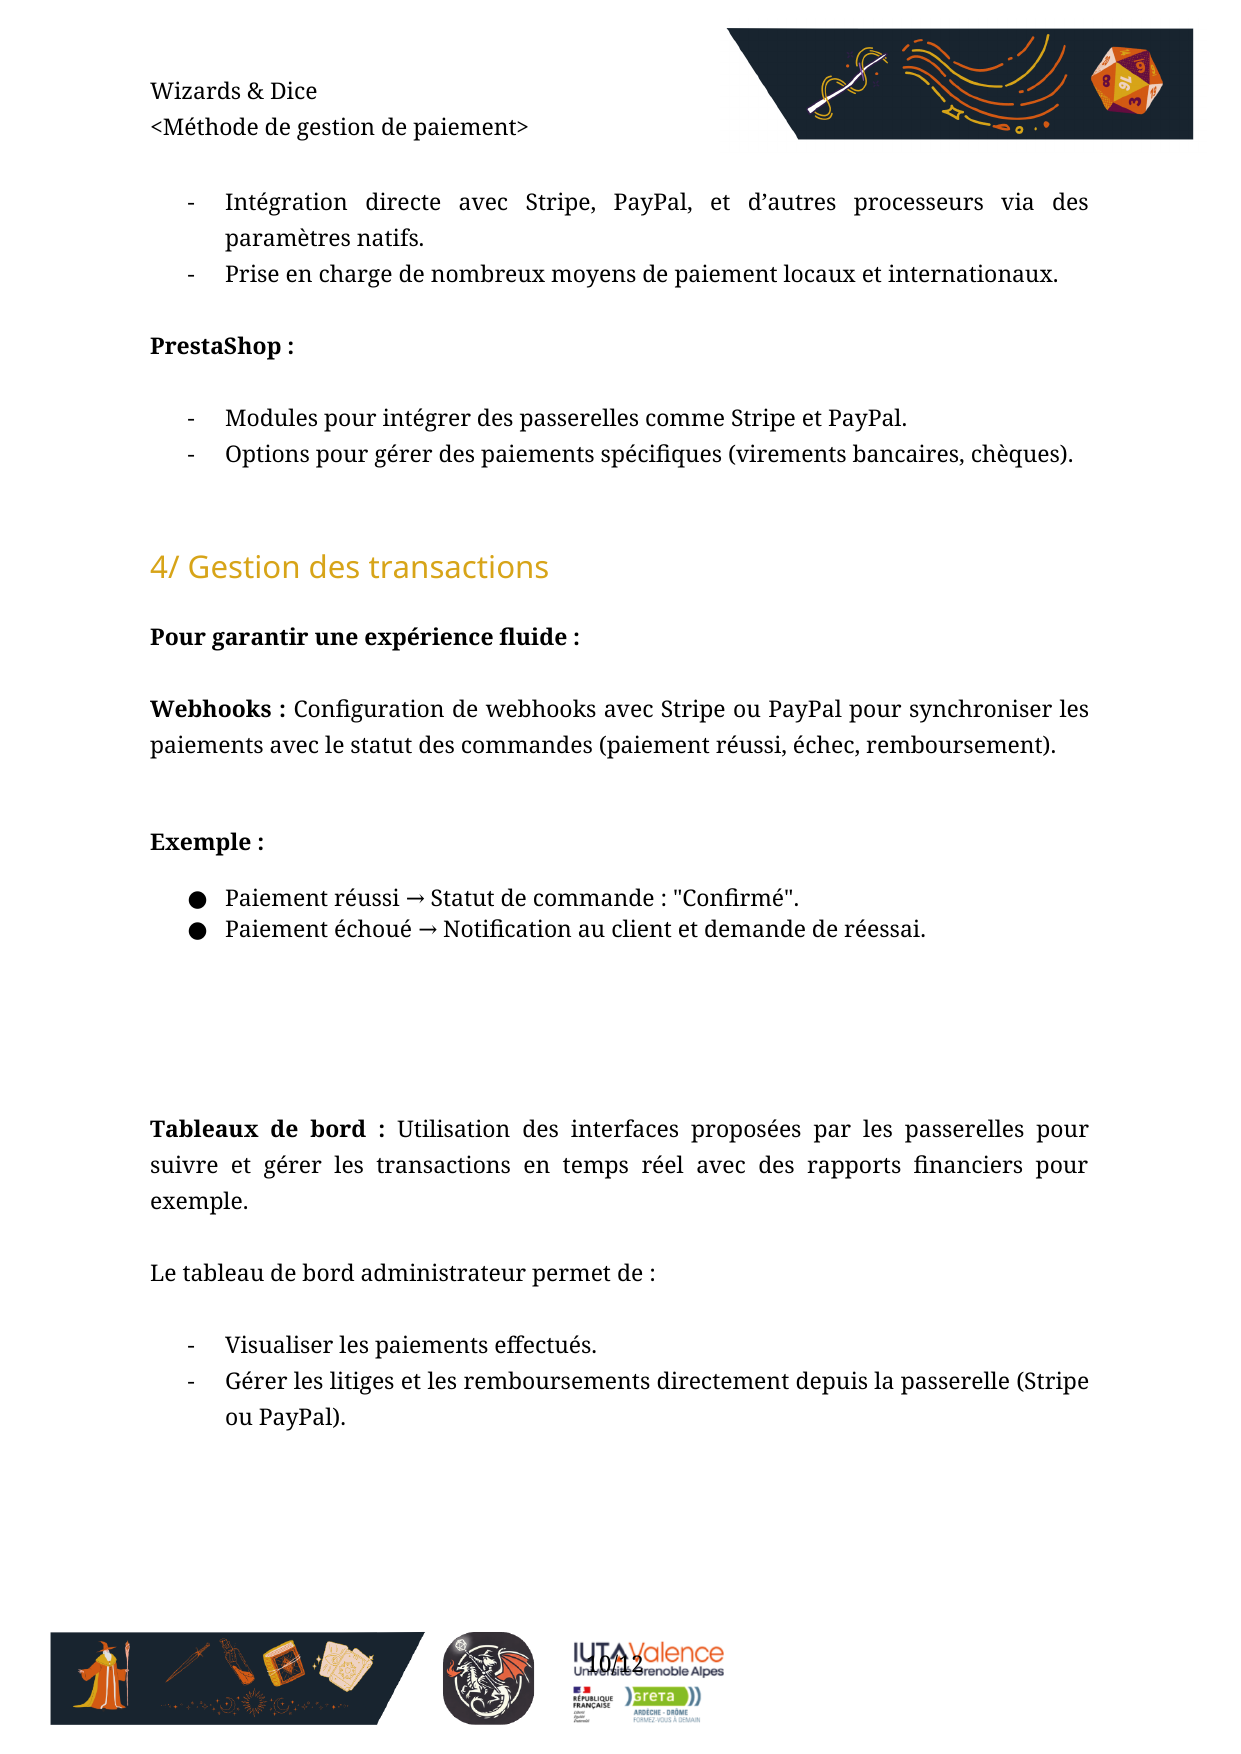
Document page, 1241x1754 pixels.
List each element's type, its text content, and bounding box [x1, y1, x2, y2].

text Le tableau de bord administrateur permet de : [150, 1257, 1090, 1288]
list Modules pour intégrer des passerelles comme Stripe et PayPal. [187, 402, 1090, 433]
text Pour garantir une expérience fluide : [150, 621, 1090, 652]
list Paiement réussi → Statut de commande : "Confirmé". [187, 882, 1090, 913]
list Visualiser les paiements effectués. [187, 1329, 1090, 1360]
picture [720, 18, 1208, 153]
list Paiement échoué → Notification au client et demande de réessai. [187, 913, 1090, 945]
text PrestaShop : [150, 330, 1090, 361]
text Webhooks : Configuration de webhooks avec Stripe ou PayPal pour synchroniser les paiements avec le statut des commandes (paiement réussi, échec, remboursement). [150, 693, 1090, 760]
text Exemple : [150, 826, 1090, 857]
list Gérer les litiges et les remboursements directement depuis la passerelle (Stripe ou PayPal). [187, 1365, 1090, 1432]
list Options pour gérer des paiements spécifiques (virements bancaires, chèques). [187, 437, 1090, 469]
subtitle 4/ Gestion des transactions [150, 545, 1090, 588]
list Intégration directe avec Stripe, PayPal, et d’autres processeurs via des paramètres natifs. [187, 186, 1090, 253]
text Tableaux de bord : Utilisation des interfaces proposées par les passerelles pour suivre et gérer les transactions en temps réel avec des rapports financiers pour exemple. [150, 1113, 1090, 1217]
list Prise en charge de nombreux moyens de paiement locaux et internationaux. [187, 258, 1090, 289]
picture [42, 1621, 748, 1734]
